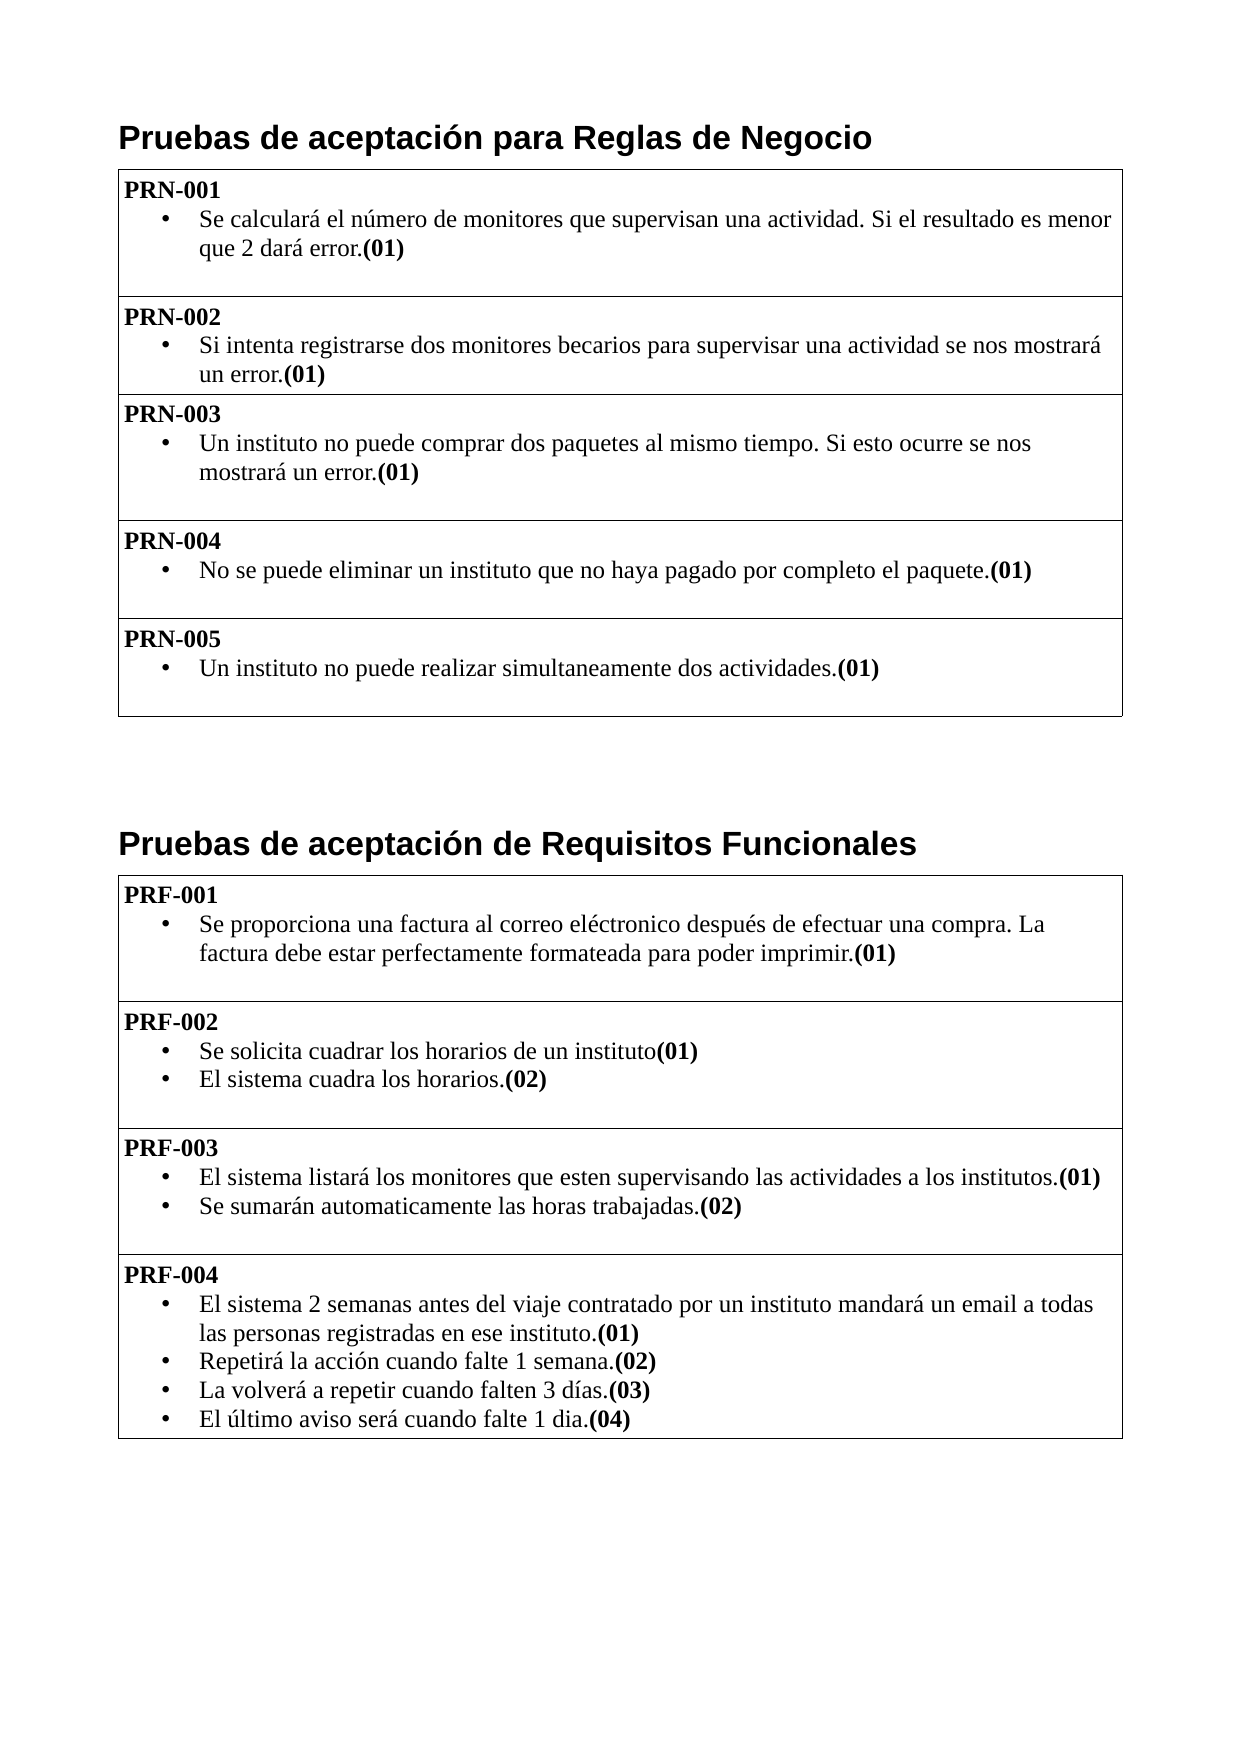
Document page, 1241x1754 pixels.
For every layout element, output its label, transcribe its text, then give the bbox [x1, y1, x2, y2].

subtitle Pruebas de aceptación para Reglas de Negocio [118, 118, 1122, 157]
table_cell PRF-004 El sistema 2 semanas antes del viaje contratado por un instituto mandará un email a todas las personas registradas en ese instituto.(01) Repetirá la acción cuando falte 1 semana.(02) La volverá a repetir cuando falten 3 días.(03) El último aviso será cuando falte 1 dia.(04) [119, 1255, 1122, 1438]
table_cell PRN-005 Un instituto no puede realizar simultaneamente dos actividades.(01) [119, 619, 1122, 716]
table_cell PRN-004 No se puede eliminar un instituto que no haya pagado por completo el paquete.(01) [119, 521, 1122, 618]
table_cell PRN-003 Un instituto no puede comprar dos paquetes al mismo tiempo. Si esto ocurre se nos mostrará un error.(01) [119, 395, 1122, 520]
table_header PRN-001 Se calculará el número de monitores que supervisan una actividad. Si el resultado es menor que 2 dará error.(01) [119, 170, 1122, 296]
subtitle Pruebas de aceptación de Requisitos Funcionales [118, 823, 1122, 862]
table_header PRF-001 Se proporciona una factura al correo eléctronico después de efectuar una compra. La factura debe estar perfectamente formateada para poder imprimir.(01) [119, 876, 1122, 1001]
table_cell PRF-002 Se solicita cuadrar los horarios de un instituto(01) El sistema cuadra los horarios.(02) [119, 1002, 1122, 1128]
table_cell PRF-003 El sistema listará los monitores que esten supervisando las actividades a los institutos.(01) Se sumarán automaticamente las horas trabajadas.(02) [119, 1129, 1122, 1254]
table_cell PRN-002 Si intenta registrarse dos monitores becarios para supervisar una actividad se nos mostrará un error.(01) [119, 297, 1122, 394]
